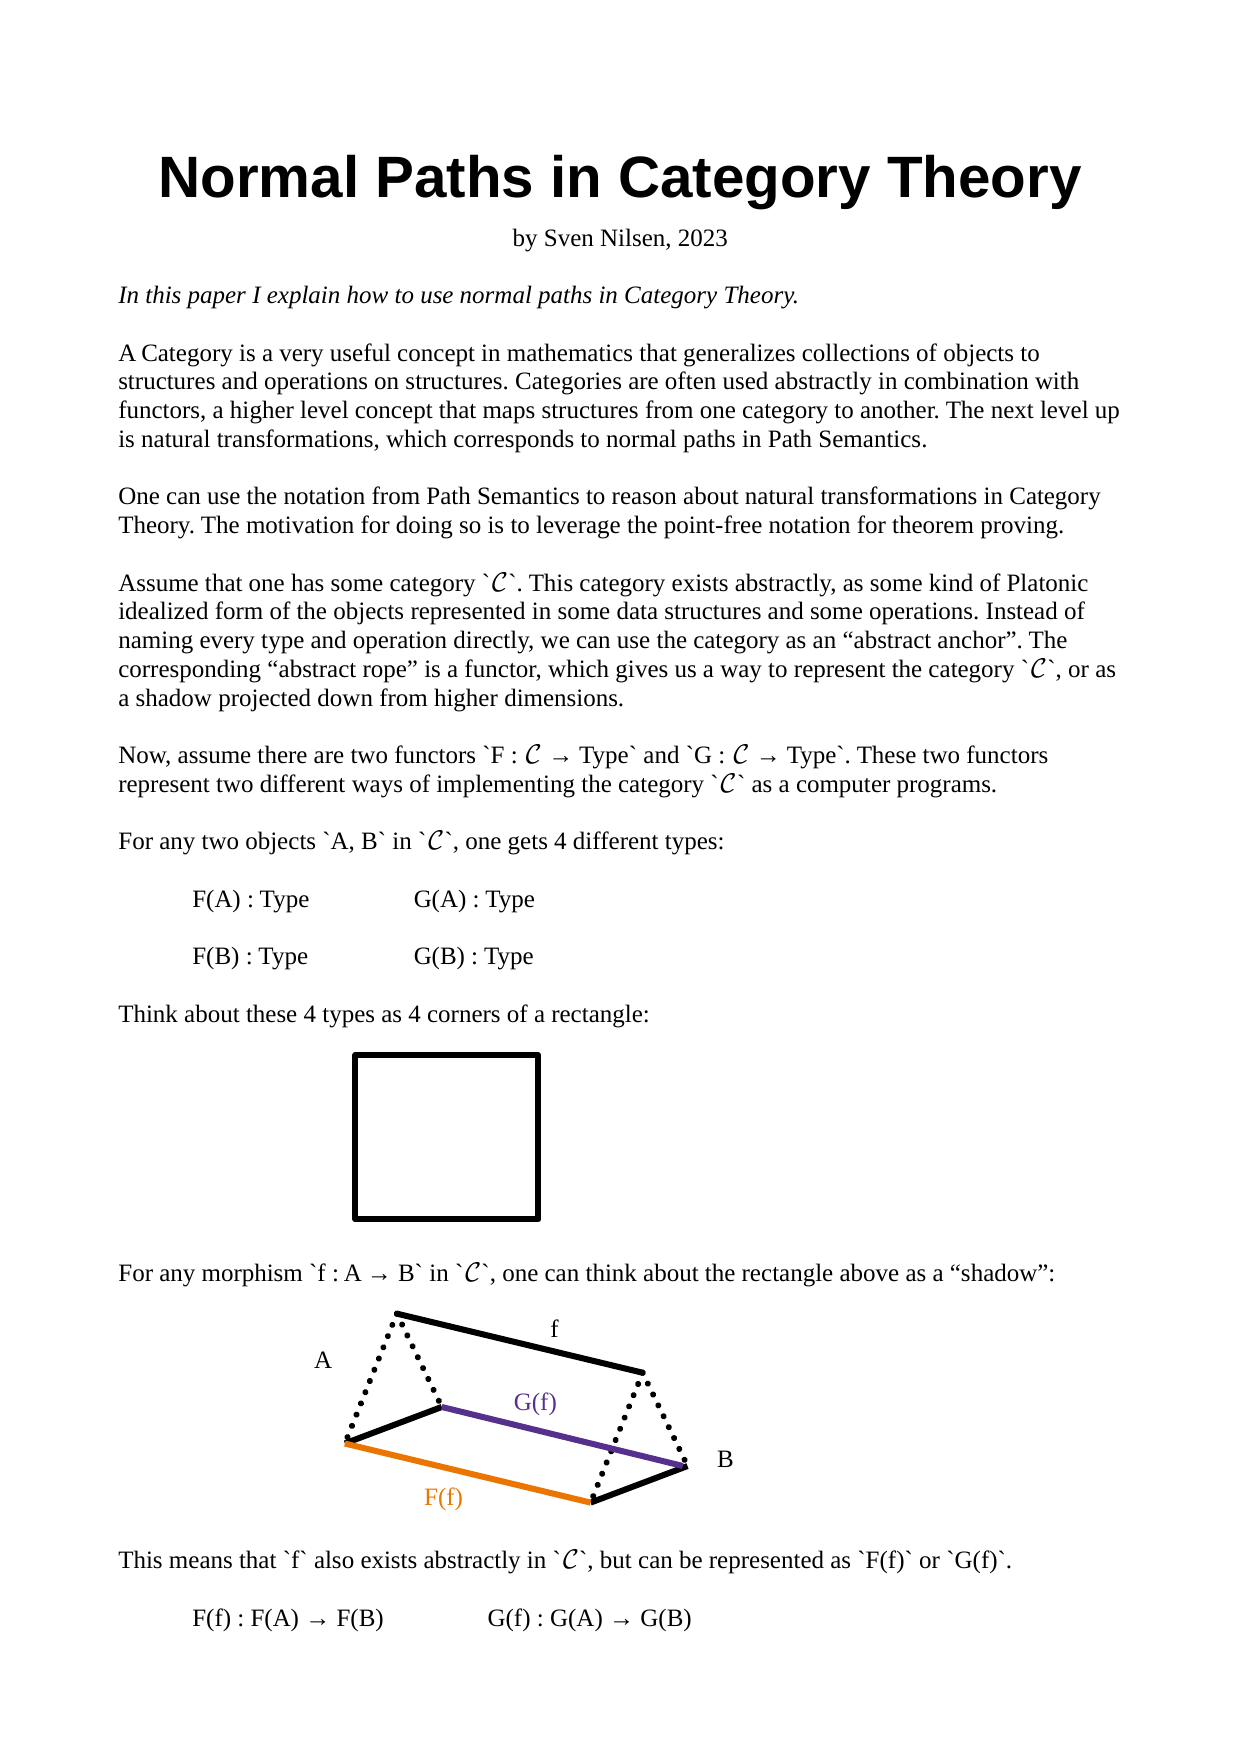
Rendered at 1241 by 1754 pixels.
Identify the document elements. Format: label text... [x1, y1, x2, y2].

text A Category is a very useful concept in mathematics that generalizes collections of objects to structures and operations on structures. Categories are often used abstractly in combination with functors, a higher level concept that maps structures from one category to another. The next level up is natural transformations, which corresponds to normal paths in Path Semantics. [118, 338, 1122, 453]
text F(A) : Type G(A) : Type [118, 884, 1122, 913]
text Think about these 4 types as 4 corners of a rectangle: [118, 999, 1122, 1028]
text Assume that one has some category `𝒞`. This category exists abstractly, as some kind of Platonic idealized form of the objects represented in some data structures and some operations. Instead of naming every type and operation directly, we can use the category as an “abstract anchor”. The corresponding “abstract rope” is a functor, which gives us a way to represent the category `𝒞`, or as a shadow projected down from higher dimensions. [118, 568, 1122, 711]
text For any morphism `f : A → B` in `𝒞`, one can think about the rectangle above as a “shadow”: [118, 1258, 1122, 1286]
text In this paper I explain how to use normal paths in Category Theory. [118, 280, 1122, 309]
text F(f) : F(A) → F(B) G(f) : G(A) → G(B) [118, 1603, 1122, 1631]
text This means that `f` also exists abstractly in `𝒞`, but can be represented as `F(f)` or `G(f)`. [118, 1545, 1122, 1574]
title Normal Paths in Category Theory [118, 143, 1122, 210]
text For any two objects `A, B` in `𝒞`, one gets 4 different types: [118, 826, 1122, 855]
text Now, assume there are two functors `F : 𝒞 → Type` and `G : 𝒞 → Type`. These two functors represent two different ways of implementing the category `𝒞` as a computer programs. [118, 740, 1122, 798]
text One can use the notation from Path Semantics to reason about natural transformations in Category Theory. The motivation for doing so is to leverage the point-free notation for theorem proving. [118, 481, 1122, 539]
text F(B) : Type G(B) : Type [118, 941, 1122, 970]
text by Sven Nilsen, 2023 [118, 223, 1122, 251]
